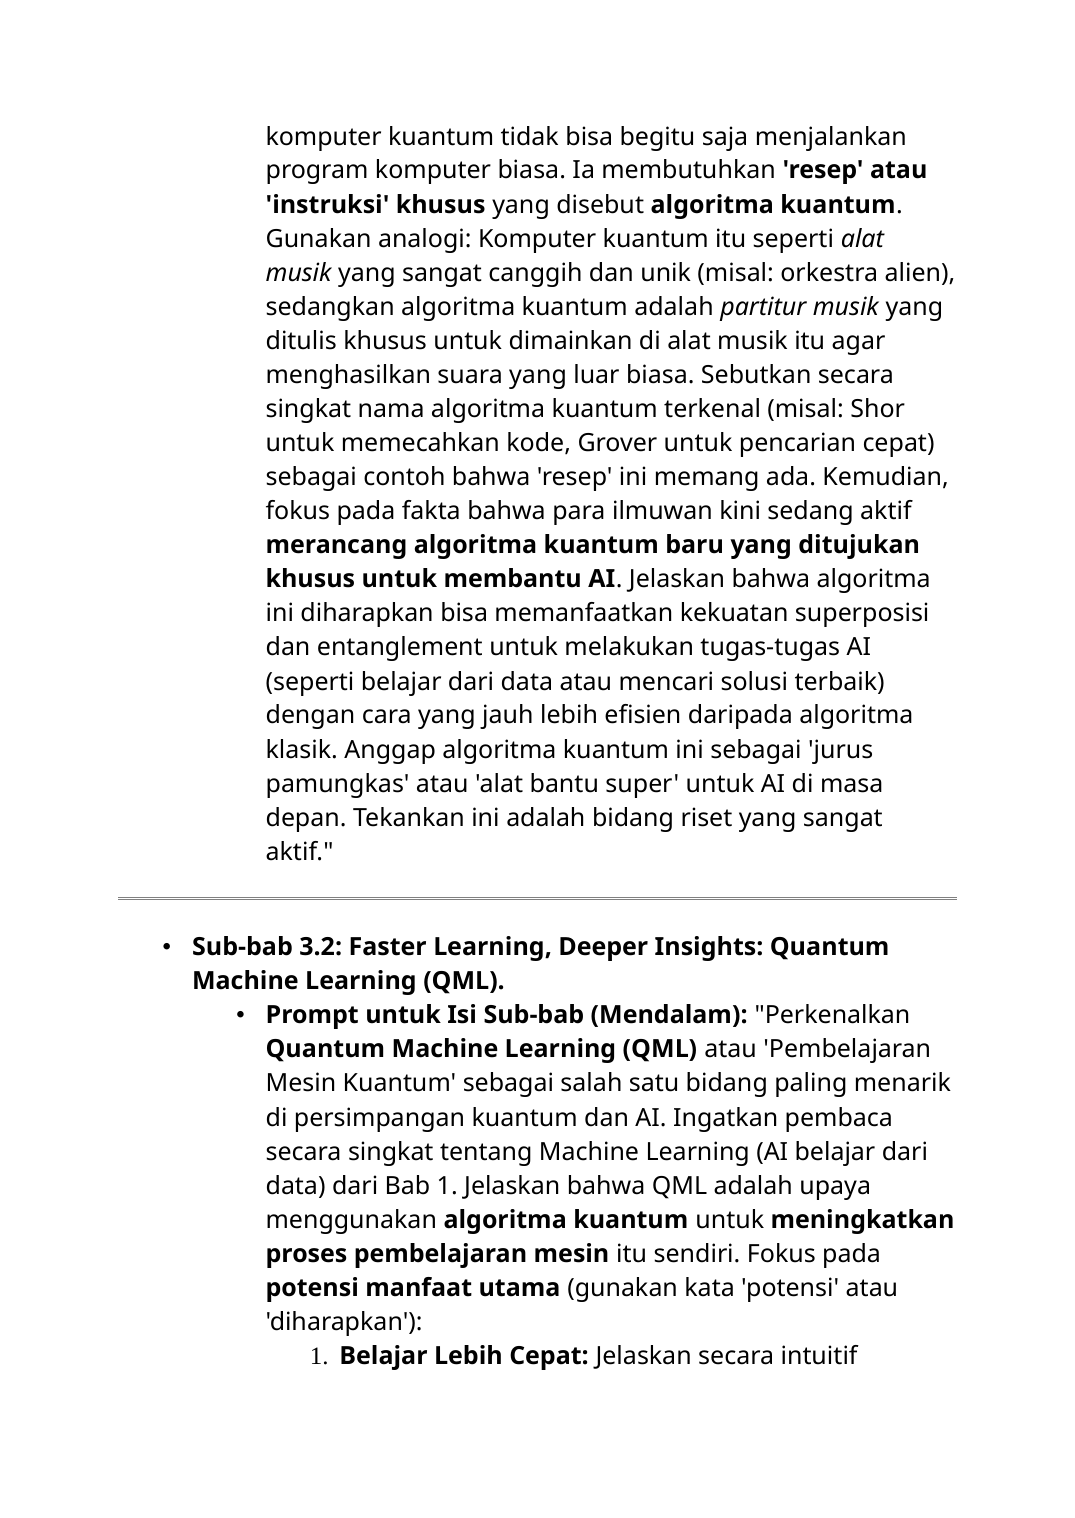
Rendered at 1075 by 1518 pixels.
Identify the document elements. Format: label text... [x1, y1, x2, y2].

list Prompt untuk Isi Sub-bab (Mendalam): "Perkenalkan Quantum Machine Learning (QML) atau 'Pembelajaran Mesin Kuantum' sebagai salah satu bidang paling menarik di persimpangan kuantum dan AI. Ingatkan pembaca secara singkat tentang Machine Learning (AI belajar dari data) dari Bab 1. Jelaskan bahwa QML adalah upaya menggunakan algoritma kuantum untuk meningkatkan proses pembelajaran mesin itu sendiri. Fokus pada potensi manfaat utama (gunakan kata 'potensi' atau 'diharapkan'): [236, 997, 957, 1338]
list komputer kuantum tidak bisa begitu saja menjalankan program komputer biasa. Ia membutuhkan 'resep' atau 'instruksi' khusus yang disebut algoritma kuantum. Gunakan analogi: Komputer kuantum itu seperti alat musik yang sangat canggih dan unik (misal: orkestra alien), sedangkan algoritma kuantum adalah partitur musik yang ditulis khusus untuk dimainkan di alat musik itu agar menghasilkan suara yang luar biasa. Sebutkan secara singkat nama algoritma kuantum terkenal (misal: Shor untuk memecahkan kode, Grover untuk pencarian cepat) sebagai contoh bahwa 'resep' ini memang ada. Kemudian, fokus pada fakta bahwa para ilmuwan kini sedang aktif merancang algoritma kuantum baru yang ditujukan khusus untuk membantu AI. Jelaskan bahwa algoritma ini diharapkan bisa memanfaatkan kekuatan superposisi dan entanglement untuk melakukan tugas-tugas AI (seperti belajar dari data atau mencari solusi terbaik) dengan cara yang jauh lebih efisien daripada algoritma klasik. Anggap algoritma kuantum ini sebagai 'jurus pamungkas' atau 'alat bantu super' untuk AI di masa depan. Tekankan ini adalah bidang riset yang sangat aktif." [236, 118, 957, 867]
list Sub-bab 3.2: Faster Learning, Deeper Insights: Quantum Machine Learning (QML). [162, 929, 957, 997]
list Belajar Lebih Cepat: Jelaskan secara intuitif [309, 1338, 957, 1372]
